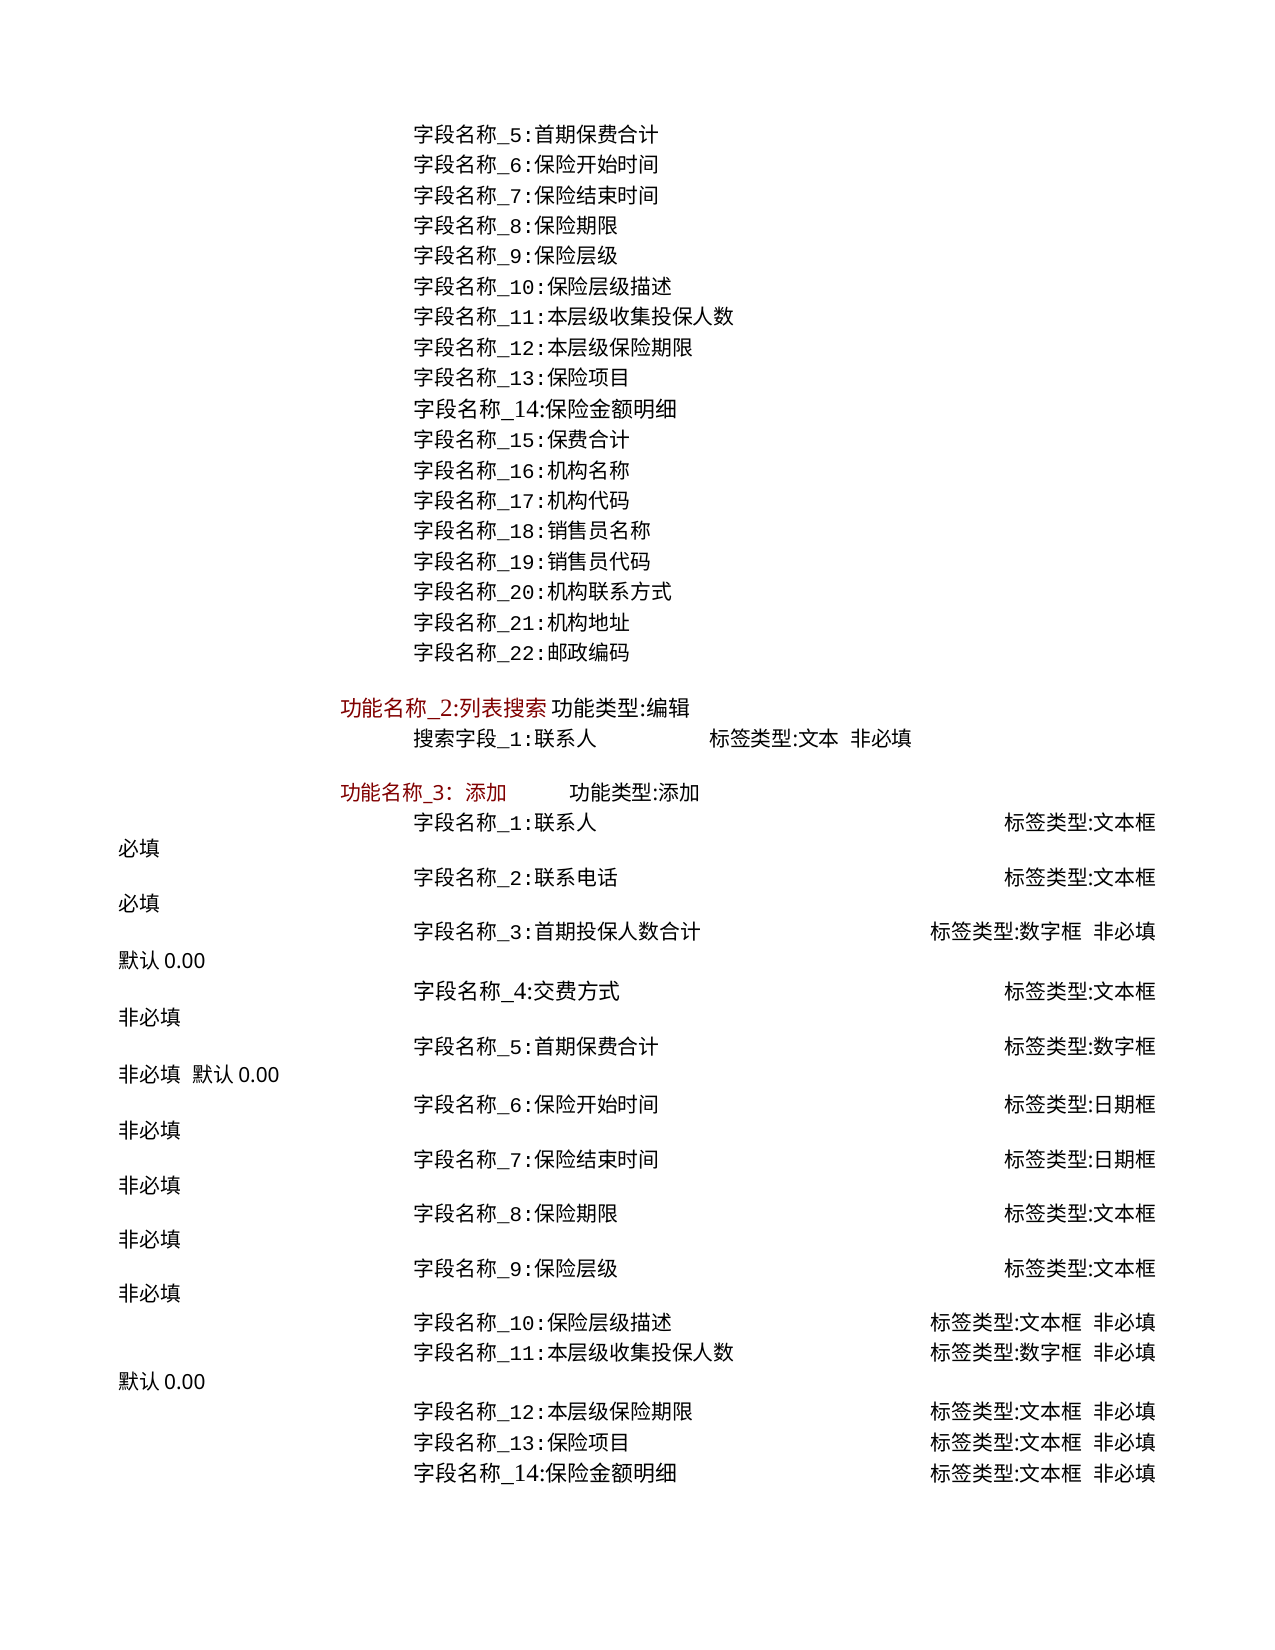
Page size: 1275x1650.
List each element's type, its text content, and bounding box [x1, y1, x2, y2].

text 字段名称_5:首期保费合计 [118, 118, 1157, 148]
text 字段名称_15:保费合计 [118, 423, 1157, 454]
text 字段名称_3:首期投保人数合计 标签类型:数字框 非必填 默认0.00 [118, 915, 1157, 974]
text 搜索字段_1:联系人 标签类型:文本 非必填 [118, 722, 1157, 753]
text 字段名称_22:邮政编码 [118, 636, 1157, 667]
text 字段名称_10:保险层级描述 标签类型:文本框 非必填 [118, 1306, 1157, 1337]
text 字段名称_10:保险层级描述 [118, 270, 1157, 301]
text 字段名称_14:保险金额明细 [118, 392, 1157, 423]
text 字段名称_4:交费方式 标签类型:文本框 非必填 [118, 974, 1157, 1030]
text 字段名称_9:保险层级 标签类型:文本框 非必填 [118, 1252, 1157, 1306]
text 字段名称_18:销售员名称 [118, 515, 1157, 545]
text 字段名称_6:保险开始时间 [118, 148, 1157, 179]
text 功能名称_3：添加 功能类型:添加 [118, 776, 1157, 807]
text 字段名称_1:联系人 标签类型:文本框 必填 [118, 807, 1157, 861]
text 字段名称_9:保险层级 [118, 240, 1157, 270]
text 字段名称_7:保险结束时间 标签类型:日期框 非必填 [118, 1143, 1157, 1197]
text 字段名称_7:保险结束时间 [118, 179, 1157, 209]
text 字段名称_14:保险金额明细 标签类型:文本框 非必填 [118, 1456, 1157, 1488]
text 字段名称_11:本层级收集投保人数 [118, 301, 1157, 331]
text 字段名称_12:本层级保险期限 [118, 331, 1157, 361]
text 字段名称_20:机构联系方式 [118, 576, 1157, 606]
text 字段名称_17:机构代码 [118, 484, 1157, 515]
text 字段名称_8:保险期限 [118, 209, 1157, 240]
text 字段名称_11:本层级收集投保人数 标签类型:数字框 非必填 默认0.00 [118, 1337, 1157, 1396]
text 字段名称_8:保险期限 标签类型:文本框 非必填 [118, 1197, 1157, 1252]
text 字段名称_12:本层级保险期限 标签类型:文本框 非必填 [118, 1396, 1157, 1426]
text 字段名称_21:机构地址 [118, 606, 1157, 636]
text 字段名称_6:保险开始时间 标签类型:日期框 非必填 [118, 1089, 1157, 1143]
text 字段名称_2:联系电话 标签类型:文本框 必填 [118, 861, 1157, 915]
text 字段名称_19:销售员代码 [118, 545, 1157, 576]
text 字段名称_13:保险项目 标签类型:文本框 非必填 [118, 1426, 1157, 1456]
text 字段名称_5:首期保费合计 标签类型:数字框 非必填 默认0.00 [118, 1030, 1157, 1089]
text 字段名称_13:保险项目 [118, 361, 1157, 392]
text 功能名称_2:列表搜索 功能类型:编辑 [118, 691, 1157, 722]
text 字段名称_16:机构名称 [118, 454, 1157, 484]
